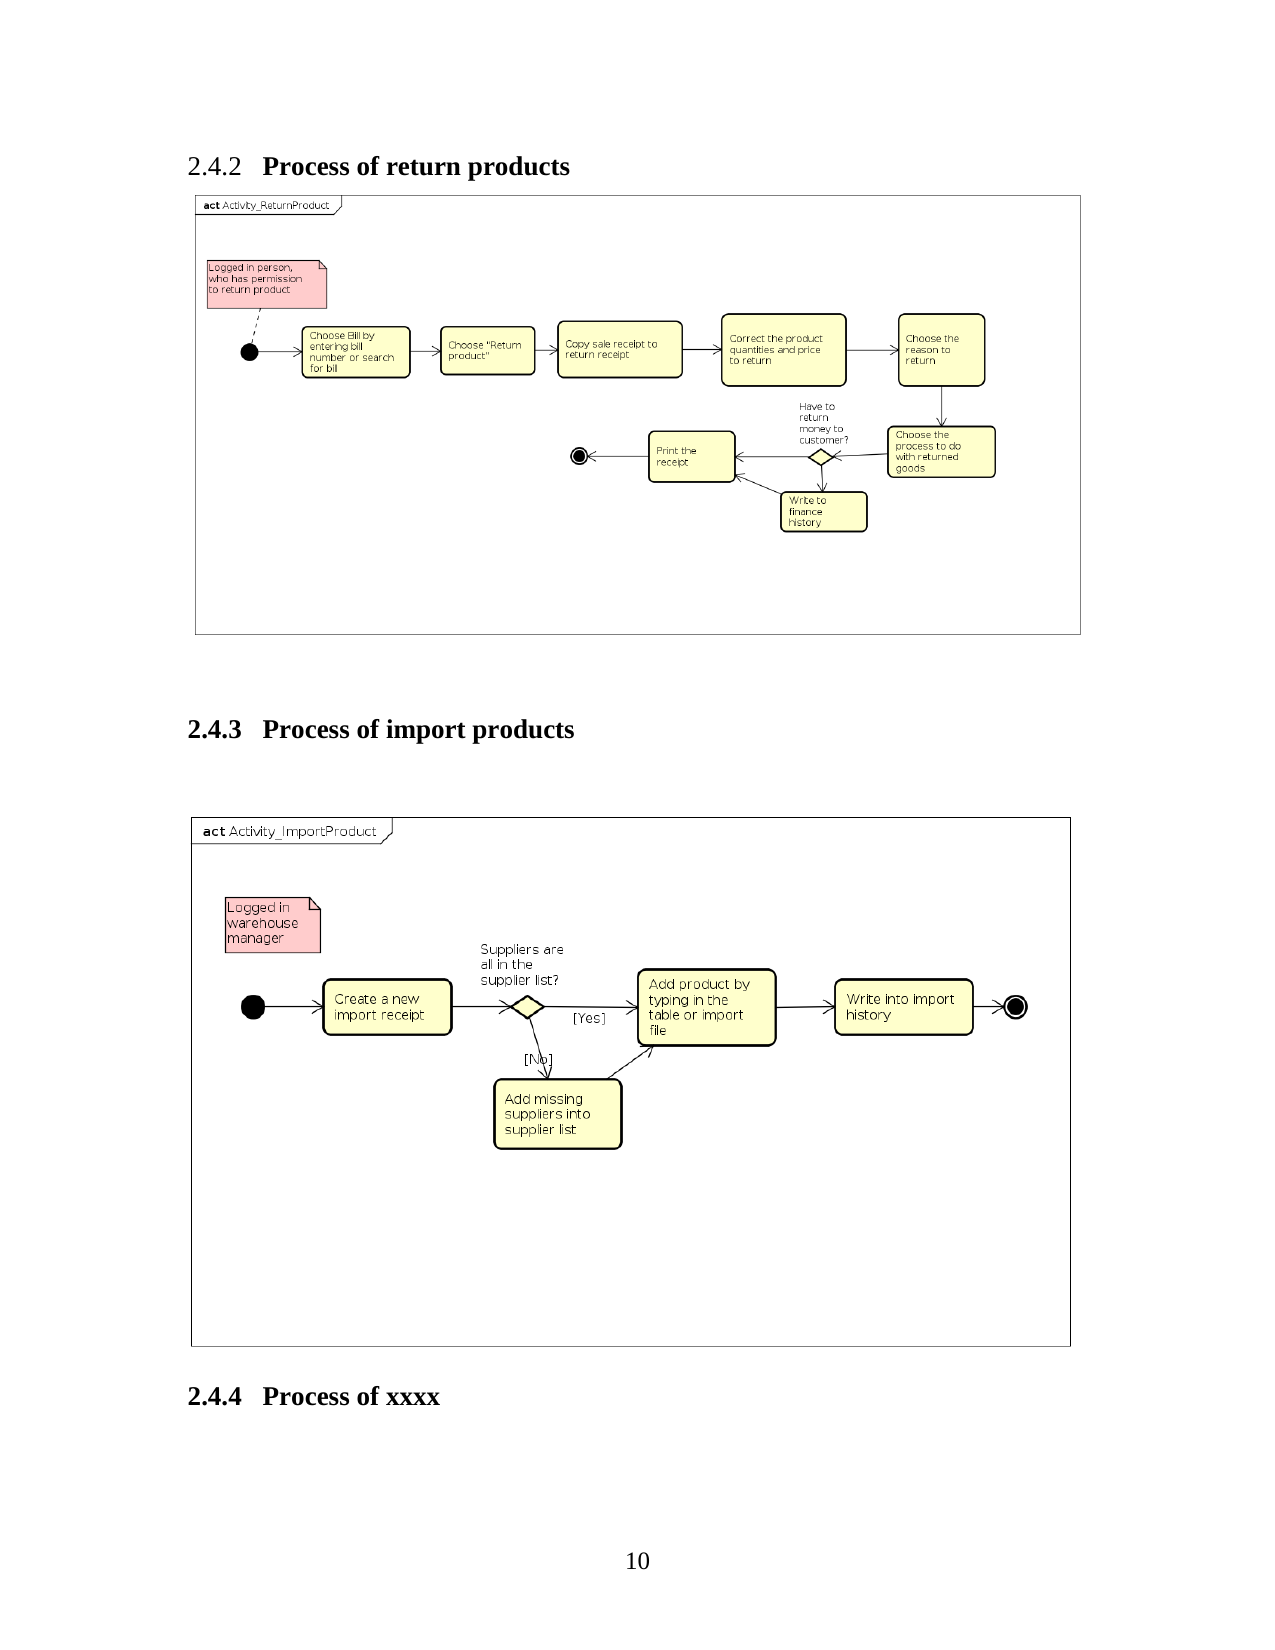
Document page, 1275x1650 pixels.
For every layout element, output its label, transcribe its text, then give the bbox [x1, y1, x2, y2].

picture [180, 807, 1081, 1356]
subtitle Process of return products [187, 150, 1087, 181]
subtitle Process of xxxx [187, 810, 1087, 1411]
picture [187, 187, 1088, 642]
subtitle Process of import products [187, 713, 1087, 744]
